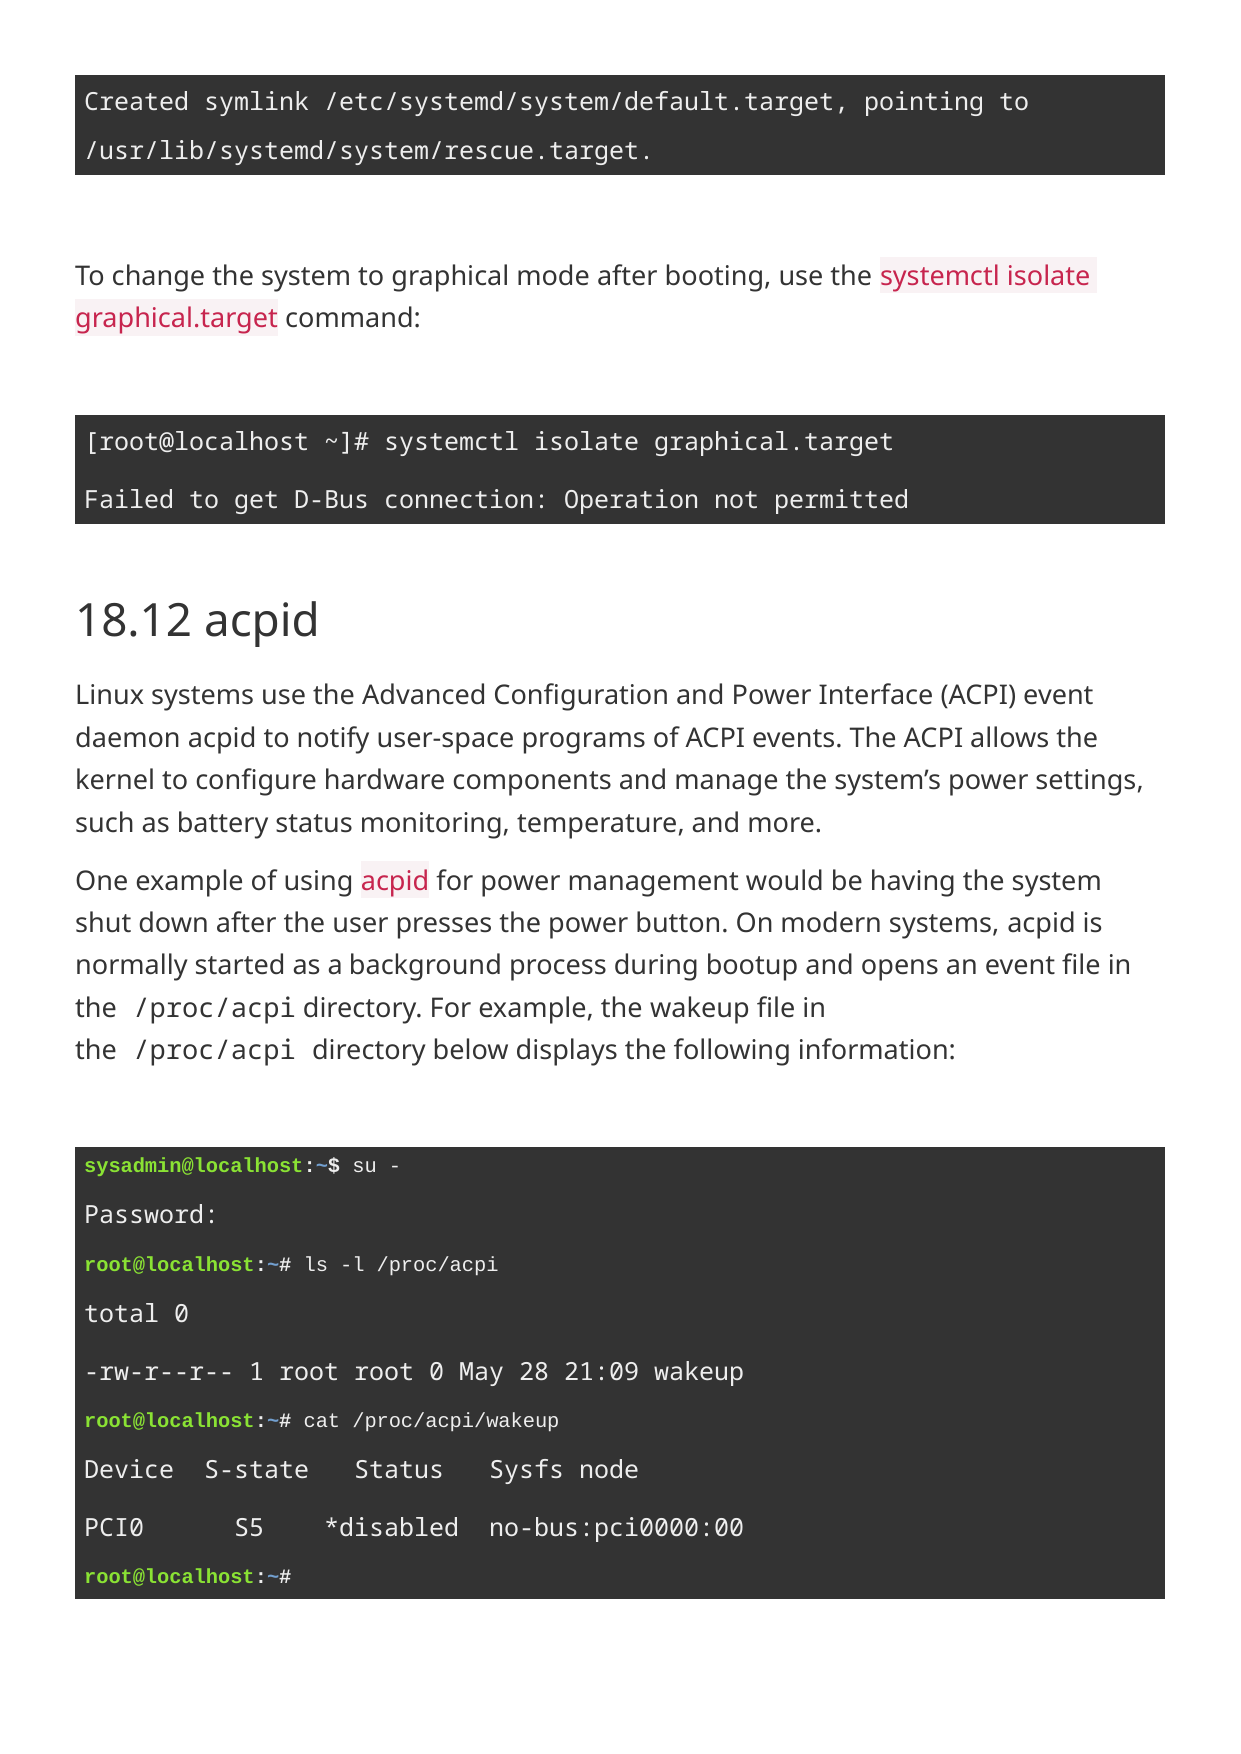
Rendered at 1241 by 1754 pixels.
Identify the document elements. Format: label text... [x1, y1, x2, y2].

text [root@localhost ~]# systemctl isolate graphical.target [75, 415, 1165, 458]
text sysadmin@localhost:~$ su - [75, 1147, 1165, 1179]
text One example of using acpid for power management would be having the system shut down after the user presses the power button. On modern systems, acpid is normally started as a background process during bootup and opens an event file in the /proc/acpi directory. For example, the wakeup file in the /proc/acpi directory below displays the following information: [75, 861, 1165, 1067]
text PCI0 S5 *disabled no-bus:pci0000:00 [75, 1501, 1165, 1543]
text root@localhost:~# ls -l /proc/acpi [75, 1246, 1165, 1277]
text Password: [75, 1188, 1165, 1231]
text Device S-state Status Sysfs node [75, 1443, 1165, 1486]
text Linux systems use the Advanced Configuration and Power Interface (ACPI) event daemon acpid to notify user-space programs of ACPI events. The ACPI allows the kernel to configure hardware components and manage the system’s power settings, such as battery status monitoring, temperature, and more. [75, 676, 1165, 840]
text To change the system to graphical mode after booting, use the systemctl isolate graphical.target command: [75, 257, 1165, 336]
text root@localhost:~# cat /proc/acpi/wakeup [75, 1402, 1165, 1434]
text Created symlink /etc/systemd/system/default.target, pointing to /usr/lib/systemd/system/rescue.target. [75, 75, 1165, 175]
title 18.12 acpid [75, 587, 1165, 650]
text root@localhost:~# [75, 1558, 1165, 1599]
text total 0 [75, 1287, 1165, 1330]
text Failed to get D-Bus connection: Operation not permitted [75, 472, 1165, 524]
text -rw-r--r-- 1 root root 0 May 28 21:09 wakeup [75, 1344, 1165, 1387]
